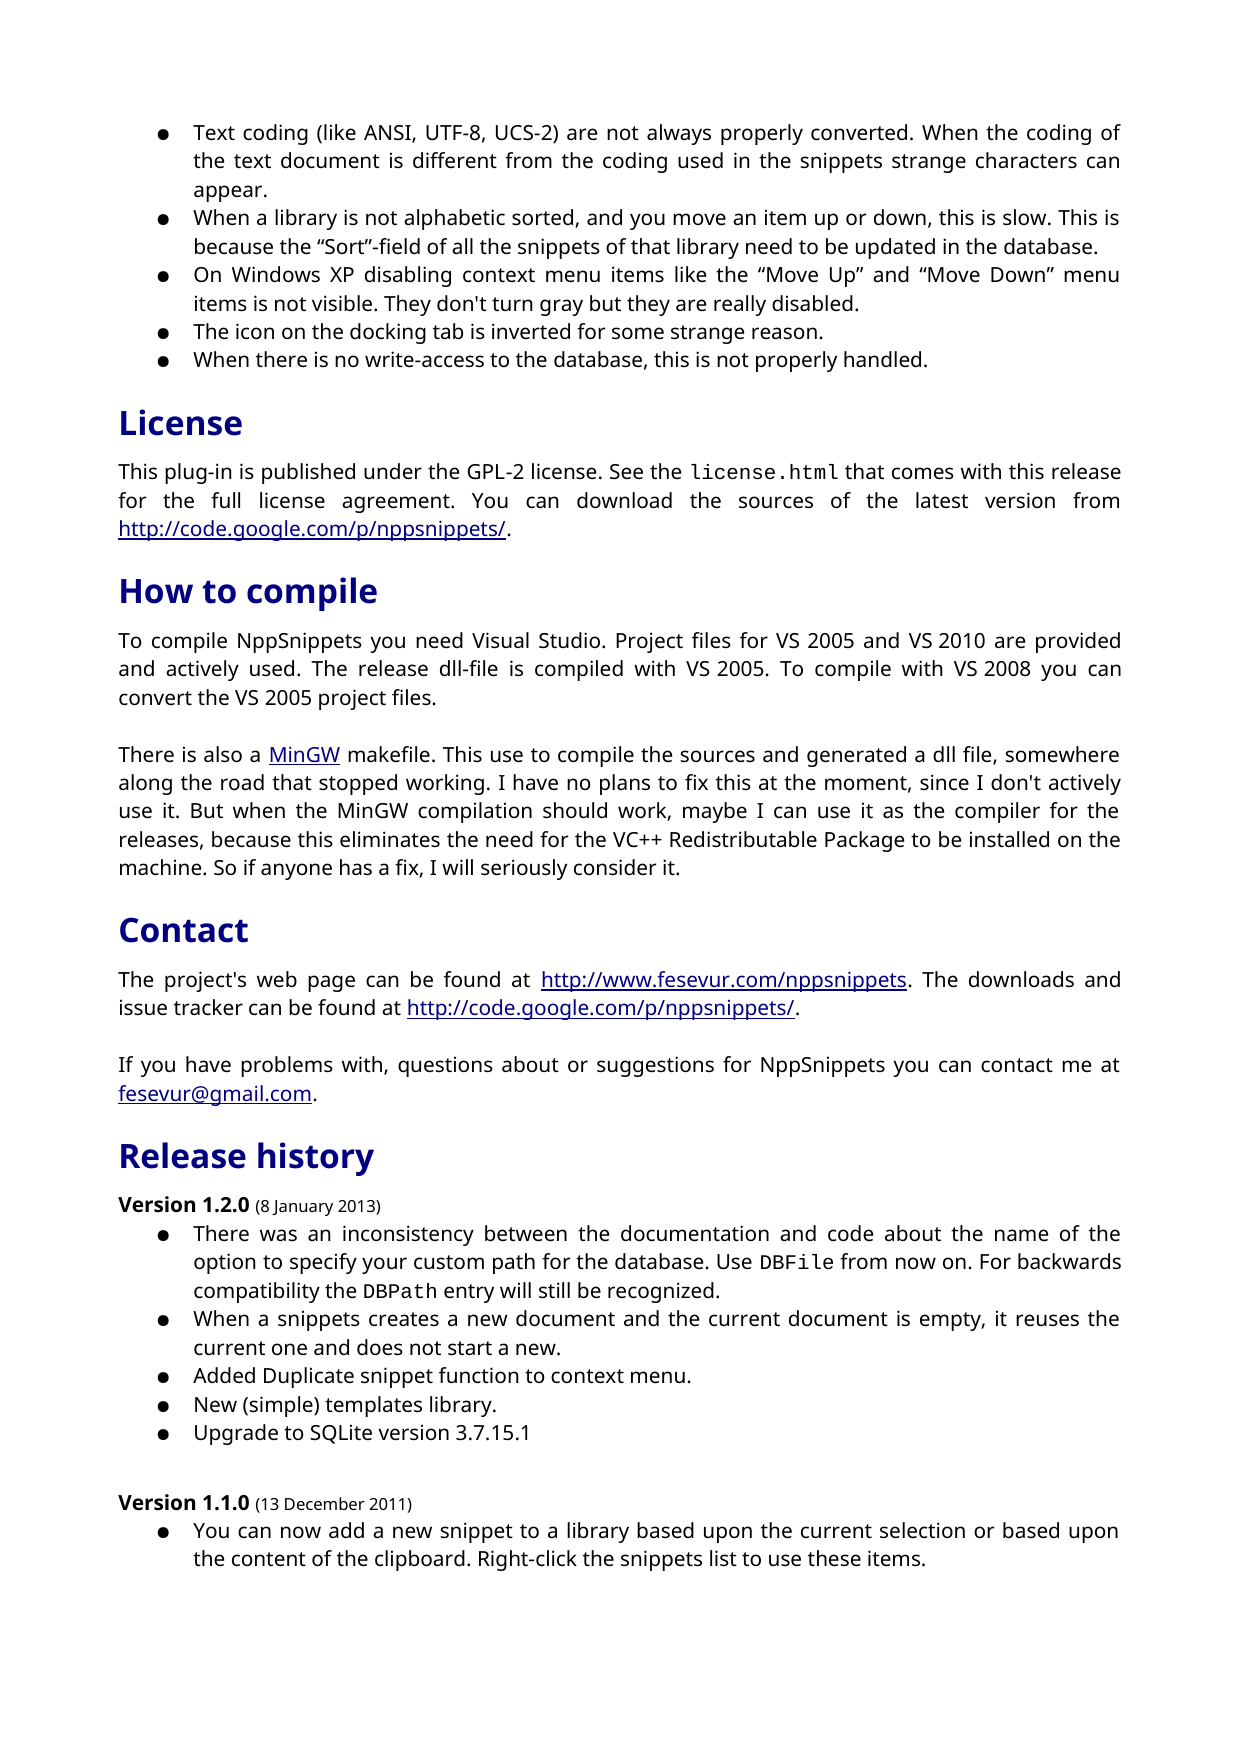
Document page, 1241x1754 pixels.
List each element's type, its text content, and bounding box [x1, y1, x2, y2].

list On Windows XP disabling context menu items like the “Move Up” and “Move Down” menu items is not visible. They don't turn gray but they are really disabled. [156, 260, 1122, 317]
list You can now add a new snippet to a library based upon the current selection or based upon the content of the clipboard. Right-click the snippets list to use these items. [156, 1516, 1122, 1573]
list Added Duplicate snippet function to context menu. [156, 1361, 1122, 1390]
list When a library is not alphabetic sorted, and you move an item up or down, this is slow. This is because the “Sort”-field of all the snippets of that library need to be updated in the database. [156, 203, 1122, 260]
text This plug-in is published under the GPL‑2 license. See the license.html that comes with this release for the full license agreement. You can download the sources of the latest version from http://code.google.com/p/nppsnippets/. [118, 457, 1122, 543]
text To compile NppSnippets you need Visual Studio. Project files for VS 2005 and VS 2010 are provided and actively used. The release dll-file is compiled with VS 2005. To compile with VS 2008 you can convert the VS 2005 project files. [118, 626, 1122, 711]
list The icon on the docking tab is inverted for some strange reason. [156, 317, 1122, 346]
subtitle Release history [118, 1132, 1122, 1178]
subtitle License [118, 399, 1122, 445]
text Version 1.2.0 (8 January 2013) [118, 1191, 1122, 1219]
list Upgrade to SQLite version 3.7.15.1 [156, 1418, 1122, 1447]
subtitle Contact [118, 907, 1122, 953]
text Version 1.1.0 (13 December 2011) [118, 1488, 1122, 1516]
list When a snippets creates a new document and the current document is empty, it reuses the current one and does not start a new. [156, 1304, 1122, 1361]
subtitle How to compile [118, 568, 1122, 613]
list There was an inconsistency between the documentation and code about the name of the option to specify your custom path for the database. Use DBFile from now on. For backwards compatibility the DBPath entry will still be recognized. [156, 1219, 1122, 1304]
text If you have problems with, questions about or suggestions for NppSnippets you can contact me at fesevur@gmail.com. [118, 1050, 1122, 1107]
text The project's web page can be found at http://www.fesevur.com/nppsnippets. The downloads and issue tracker can be found at http://code.google.com/p/nppsnippets/. [118, 965, 1122, 1022]
list New (simple) templates library. [156, 1390, 1122, 1418]
text There is also a MinGW makefile. This use to compile the sources and generated a dll file, somewhere along the road that stopped working. I have no plans to fix this at the moment, since I don't actively use it. But when the MinGW compilation should work, maybe I can use it as the compiler for the releases, because this eliminates the need for the VC++ Redistributable Package to be installed on the machine. So if anyone has a fix, I will seriously consider it. [118, 740, 1122, 882]
list When there is no write-access to the database, this is not properly handled. [156, 346, 1122, 374]
list Text coding (like ANSI, UTF-8, UCS-2) are not always properly converted. When the coding of the text document is different from the coding used in the snippets strange characters can appear. [156, 118, 1122, 203]
